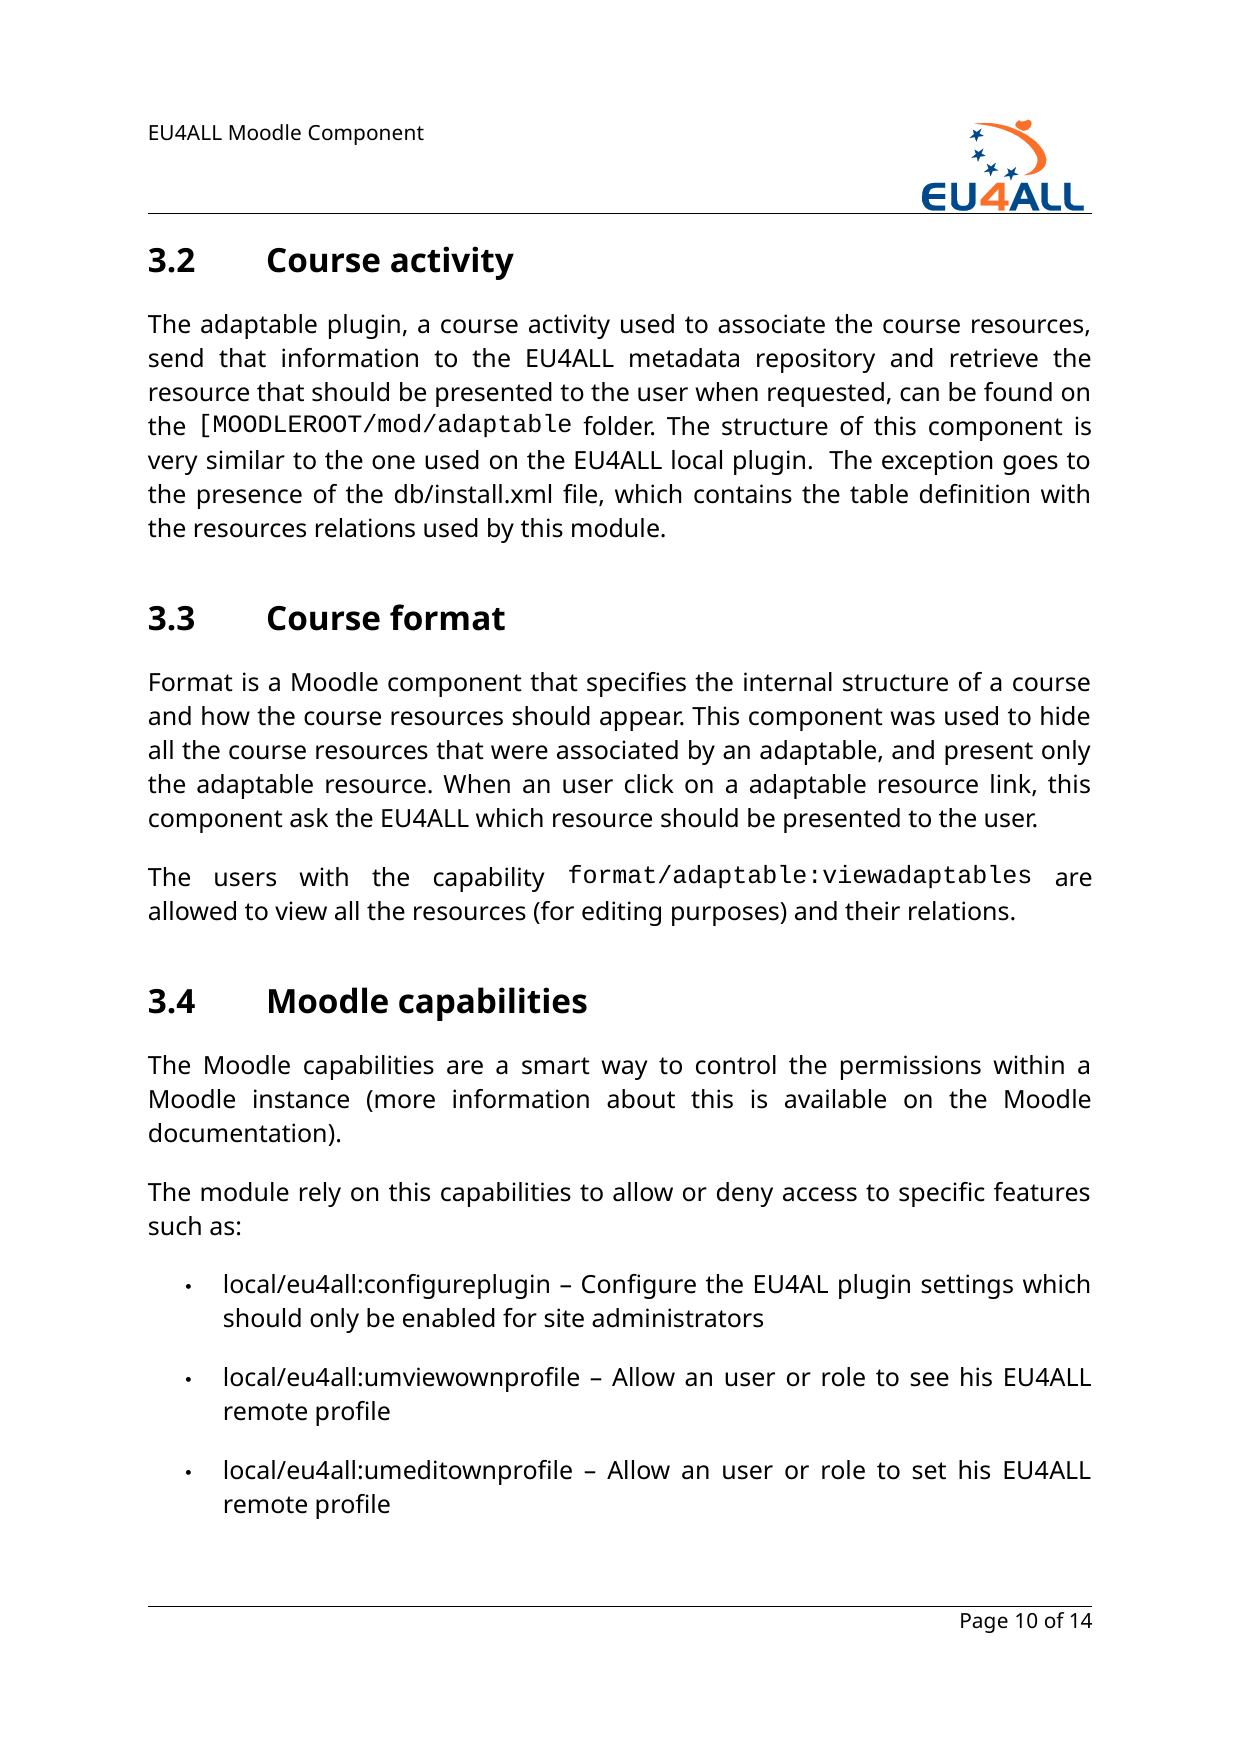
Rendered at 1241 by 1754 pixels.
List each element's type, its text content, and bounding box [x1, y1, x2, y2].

text The Moodle capabilities are a smart way to control the permissions within a Moodle instance (more information about this is available on the Moodle documentation). [148, 1048, 1092, 1150]
text The adaptable plugin, a course activity used to associate the course resources, send that information to the EU4ALL metadata repository and retrieve the resource that should be presented to the user when requested, can be found on the folder. The structure of this component is very similar to the one used on the EU4ALL local plugin. The exception goes to the presence of the db/install.xml file, which contains the table definition with the resources relations used by this module. [148, 307, 1092, 545]
text The module rely on this capabilities to allow or deny access to specific features such as: [148, 1175, 1092, 1243]
list local/eu4all:umviewownprofile – Allow an user or role to see his EU4ALL remote profile [185, 1360, 1092, 1428]
subtitle Course activity [148, 236, 1092, 282]
subtitle Moodle capabilities [148, 977, 1092, 1023]
text format/adaptable:viewadaptables [567, 862, 1032, 891]
list local/eu4all:configureplugin – Configure the EU4AL plugin settings which should only be enabled for site administrators [185, 1267, 1092, 1335]
subtitle Course format [148, 594, 1092, 640]
text Format is a Moodle component that specifies the internal structure of a course and how the course resources should appear. This component was used to hide all the course resources that were associated by an adaptable, and present only the adaptable resource. When an user click on a adaptable resource link, this component ask the EU4ALL which resource should be presented to the user. [148, 665, 1092, 835]
list local/eu4all:umeditownprofile – Allow an user or role to set his EU4ALL remote profile [185, 1453, 1092, 1521]
text [MOODLEROOT/mod/adaptable [197, 411, 572, 440]
text The users with the capability are allowed to view all the resources (for editing purposes) and their relations. [148, 860, 1092, 928]
